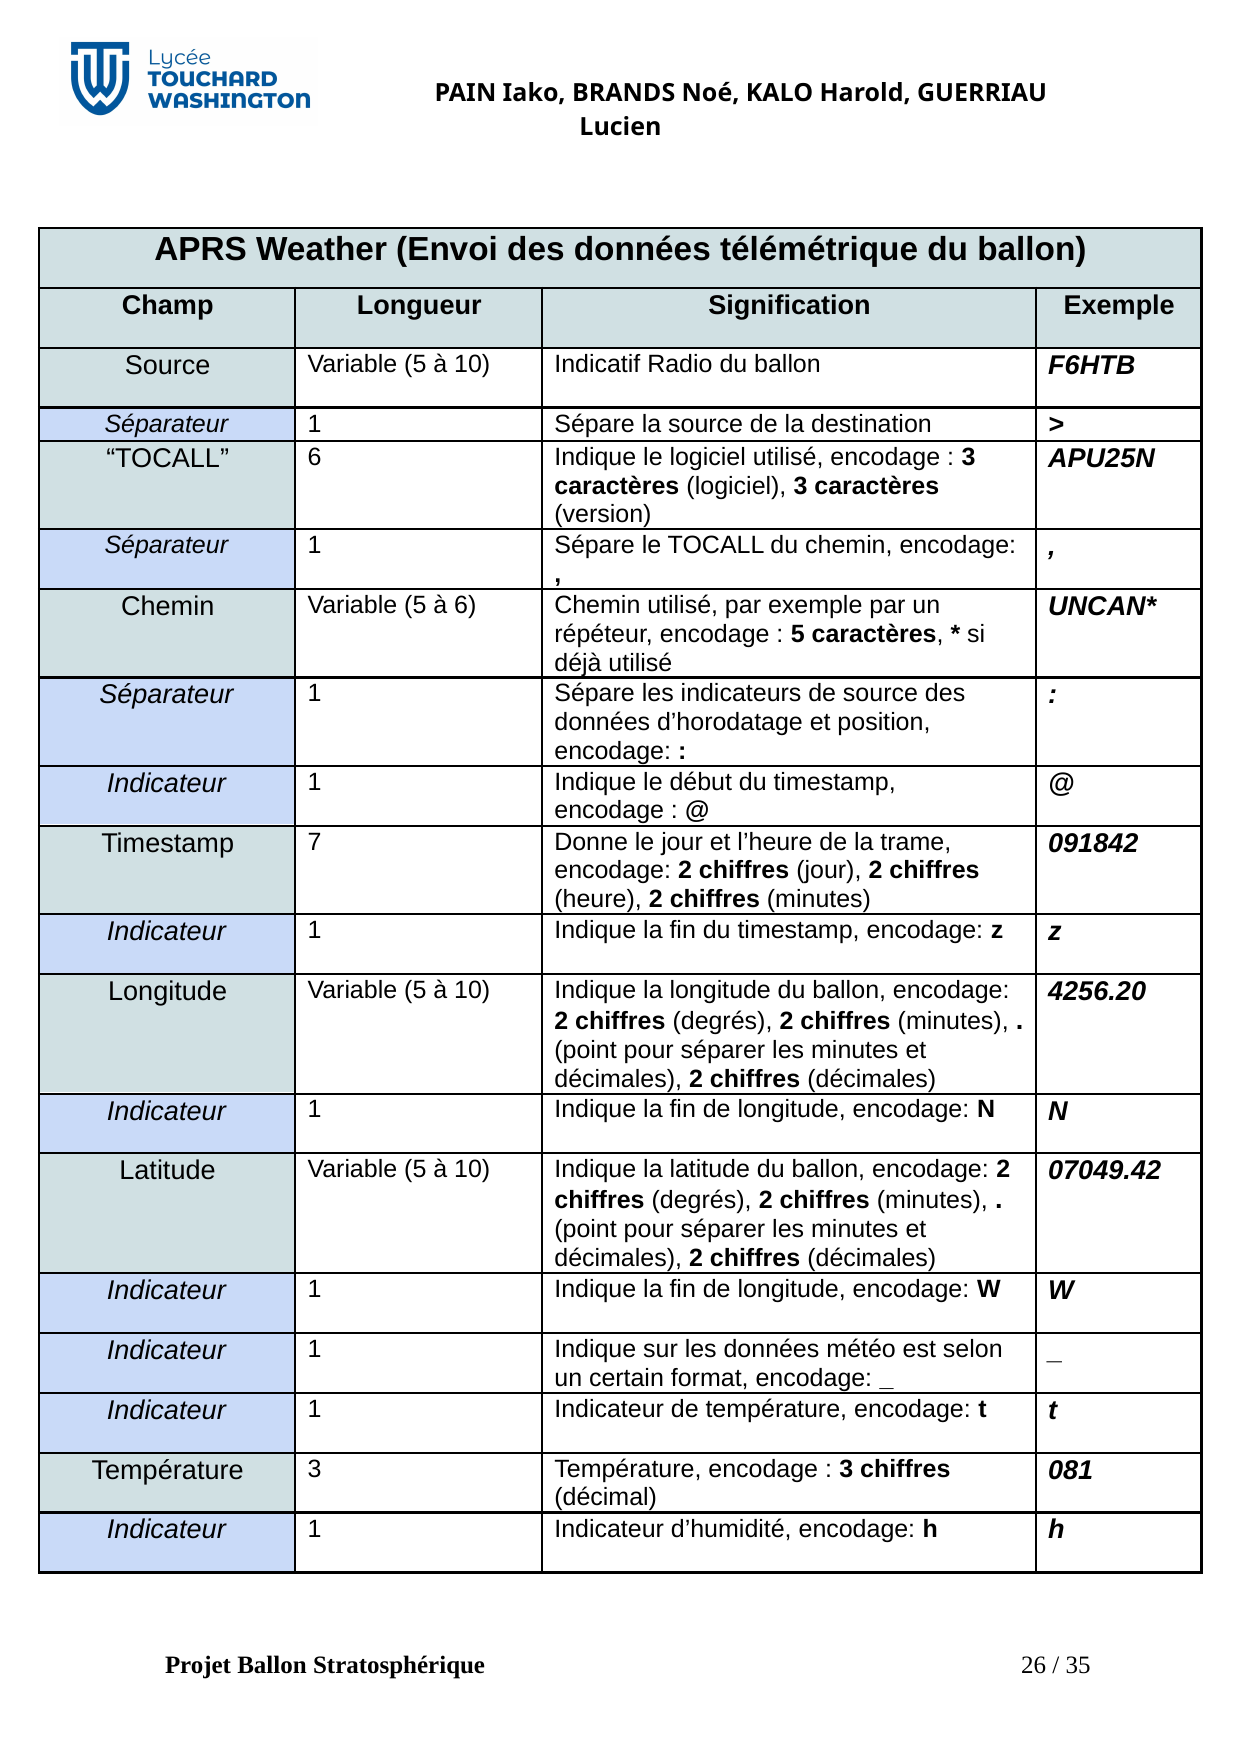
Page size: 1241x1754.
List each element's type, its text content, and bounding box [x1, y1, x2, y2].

table_cell 7 [296, 827, 541, 913]
table_cell t [1037, 1394, 1200, 1452]
table_cell Séparateur [40, 530, 294, 588]
table_cell UNCAN* [1037, 590, 1200, 676]
table_cell Indique le logiciel utilisé, encodage : 3 caractères (logiciel), 3 caractères (version) [543, 442, 1035, 528]
table_cell , [1037, 530, 1200, 588]
table_cell N [1037, 1095, 1200, 1152]
table_cell Latitude [40, 1154, 294, 1272]
table_cell W [1037, 1274, 1200, 1332]
table_cell 1 [296, 1274, 541, 1332]
table_cell @ [1037, 767, 1200, 824]
table_cell 1 [296, 915, 541, 973]
table_cell 1 [296, 530, 541, 588]
table_cell Température, encodage : 3 chiffres (décimal) [543, 1454, 1035, 1511]
table_cell “TOCALL” [40, 442, 294, 528]
table_cell Indicateur d’humidité, encodage: h [543, 1514, 1035, 1571]
table_cell Signification [543, 289, 1035, 347]
table_cell Indique la fin de longitude, encodage: W [543, 1274, 1035, 1332]
table_cell Indique la fin de longitude, encodage: N [543, 1095, 1035, 1152]
table_cell Indique sur les données météo est selon un certain format, encodage: _ [543, 1334, 1035, 1392]
table_cell Longitude [40, 975, 294, 1092]
table_cell Variable (5 à 6) [296, 590, 541, 676]
table_cell 6 [296, 442, 541, 528]
table_cell 081 [1037, 1454, 1200, 1511]
table_cell 1 [296, 409, 541, 440]
table_cell Indicateur [40, 1334, 294, 1392]
table_cell Variable (5 à 10) [296, 1154, 541, 1272]
table_cell Séparateur [40, 679, 294, 765]
table_cell Indicateur [40, 1274, 294, 1332]
table_cell Source [40, 349, 294, 406]
table_cell 1 [296, 767, 541, 824]
table_cell Chemin utilisé, par exemple par un répéteur, encodage : 5 caractères, * si déjà utilisé [543, 590, 1035, 676]
table_cell Indicateur [40, 1514, 294, 1571]
table_cell z [1037, 915, 1200, 973]
table_header APRS Weather (Envoi des données télémétrique du ballon) [40, 229, 1200, 287]
table_cell Exemple [1037, 289, 1200, 347]
table_cell Température [40, 1454, 294, 1511]
table_cell Indicatif Radio du ballon [543, 349, 1035, 406]
table_cell Sépare la source de la destination [543, 409, 1035, 440]
table_cell : [1037, 679, 1200, 765]
table_cell Indicateur de température, encodage: t [543, 1394, 1035, 1452]
table_cell Sépare les indicateurs de source des données d’horodatage et position, encodage: : [543, 679, 1035, 765]
table_cell > [1037, 409, 1200, 440]
table_cell Champ [40, 289, 294, 347]
table_cell Indique le début du timestamp, encodage : @ [543, 767, 1035, 824]
table_cell h [1037, 1514, 1200, 1571]
picture [59, 37, 318, 126]
table_cell 1 [296, 679, 541, 765]
table_cell Longueur [296, 289, 541, 347]
table_cell 1 [296, 1095, 541, 1152]
table_cell 091842 [1037, 827, 1200, 913]
table_cell 1 [296, 1514, 541, 1571]
table_cell APU25N [1037, 442, 1200, 528]
table_cell 07049.42 [1037, 1154, 1200, 1272]
table_cell Indicateur [40, 915, 294, 973]
table_cell Indicateur [40, 1394, 294, 1452]
table_cell Séparateur [40, 409, 294, 440]
table_cell Indicateur [40, 1095, 294, 1152]
table_cell Chemin [40, 590, 294, 676]
table_cell Indique la latitude du ballon, encodage: 2 chiffres (degrés), 2 chiffres (minutes), .(point pour séparer les minutes et décimales), 2 chiffres (décimales) [543, 1154, 1035, 1272]
table_cell Donne le jour et l’heure de la trame, encodage: 2 chiffres (jour), 2 chiffres (heure), 2 chiffres (minutes) [543, 827, 1035, 913]
table_cell 3 [296, 1454, 541, 1511]
table_cell 1 [296, 1334, 541, 1392]
table_cell 4256.20 [1037, 975, 1200, 1092]
table_cell 1 [296, 1394, 541, 1452]
table_cell _ [1037, 1334, 1200, 1392]
table_cell Indicateur [40, 767, 294, 824]
table_cell Variable (5 à 10) [296, 975, 541, 1092]
table_cell Indique la longitude du ballon, encodage: 2 chiffres (degrés), 2 chiffres (minutes), .(point pour séparer les minutes et décimales), 2 chiffres (décimales) [543, 975, 1035, 1092]
table_cell Variable (5 à 10) [296, 349, 541, 406]
table_cell Indique la fin du timestamp, encodage: z [543, 915, 1035, 973]
table_cell F6HTB [1037, 349, 1200, 406]
table_cell Timestamp [40, 827, 294, 913]
table_cell Sépare le TOCALL du chemin, encodage: , [543, 530, 1035, 588]
